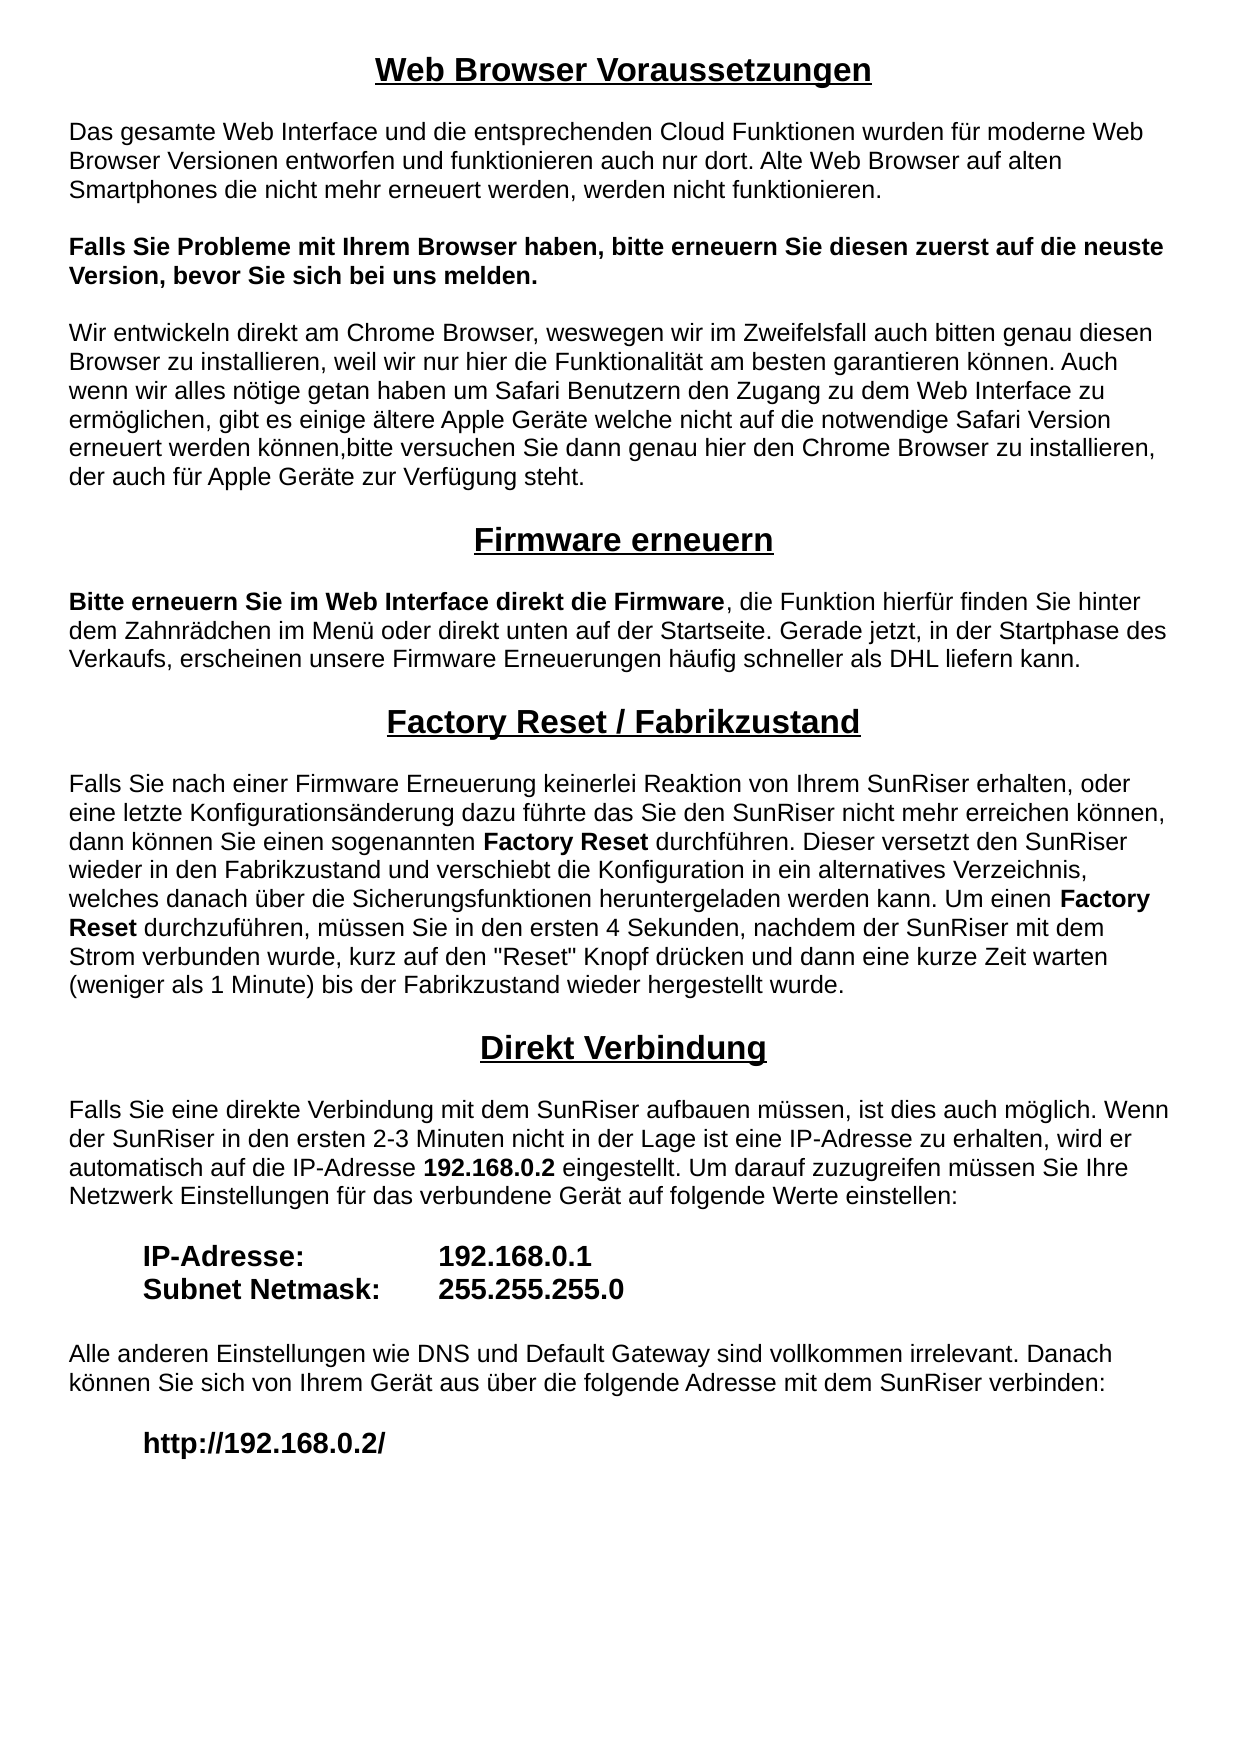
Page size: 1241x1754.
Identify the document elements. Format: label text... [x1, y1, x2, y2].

text Alle anderen Einstellungen wie DNS und Default Gateway sind vollkommen irrelevant. Danach können Sie sich von Ihrem Gerät aus über die folgende Adresse mit dem SunRiser verbinden: [69, 1339, 1178, 1397]
text http://192.168.0.2/ [69, 1426, 1178, 1459]
text Direkt Verbindung [69, 1028, 1178, 1066]
text Bitte erneuern Sie im Web Interface direkt die Firmware, die Funktion hierfür finden Sie hinter dem Zahnrädchen im Menü oder direkt unten auf der Startseite. Gerade jetzt, in der Startphase des Verkaufs, erscheinen unsere Firmware Erneuerungen häufig schneller als DHL liefern kann. [69, 587, 1178, 673]
text IP-Adresse: 192.168.0.1 [69, 1239, 1178, 1272]
text Subnet Netmask: 255.255.255.0 [69, 1272, 1178, 1306]
text Web Browser Voraussetzungen [69, 50, 1178, 88]
text Factory Reset / Fabrikzustand [69, 702, 1178, 740]
text Wir entwickeln direkt am Chrome Browser, weswegen wir im Zweifelsfall auch bitten genau diesen Browser zu installieren, weil wir nur hier die Funktionalität am besten garantieren können. Auch wenn wir alles nötige getan haben um Safari Benutzern den Zugang zu dem Web Interface zu ermöglichen, gibt es einige ältere Apple Geräte welche nicht auf die notwendige Safari Version erneuert werden können,bitte versuchen Sie dann genau hier den Chrome Browser zu installieren, der auch für Apple Geräte zur Verfügung steht. [69, 318, 1178, 491]
text Firmware erneuern [69, 520, 1178, 558]
text Falls Sie Probleme mit Ihrem Browser haben, bitte erneuern Sie diesen zuerst auf die neuste Version, bevor Sie sich bei uns melden. [69, 232, 1178, 290]
text Falls Sie nach einer Firmware Erneuerung keinerlei Reaktion von Ihrem SunRiser erhalten, oder eine letzte Konfigurationsänderung dazu führte das Sie den SunRiser nicht mehr erreichen können, dann können Sie einen sogenannten Factory Reset durchführen. Dieser versetzt den SunRiser wieder in den Fabrikzustand und verschiebt die Konfiguration in ein alternatives Verzeichnis, welches danach über die Sicherungsfunktionen heruntergeladen werden kann. Um einen Factory Reset durchzuführen, müssen Sie in den ersten 4 Sekunden, nachdem der SunRiser mit dem Strom verbunden wurde, kurz auf den "Reset" Knopf drücken und dann eine kurze Zeit warten (weniger als 1 Minute) bis der Fabrikzustand wieder hergestellt wurde. [69, 769, 1178, 999]
text Das gesamte Web Interface und die entsprechenden Cloud Funktionen wurden für moderne Web Browser Versionen entworfen und funktionieren auch nur dort. Alte Web Browser auf alten Smartphones die nicht mehr erneuert werden, werden nicht funktionieren. [69, 117, 1178, 203]
text Falls Sie eine direkte Verbindung mit dem SunRiser aufbauen müssen, ist dies auch möglich. Wenn der SunRiser in den ersten 2-3 Minuten nicht in der Lage ist eine IP-Adresse zu erhalten, wird er automatisch auf die IP-Adresse 192.168.0.2 eingestellt. Um darauf zuzugreifen müssen Sie Ihre Netzwerk Einstellungen für das verbundene Gerät auf folgende Werte einstellen: [69, 1095, 1178, 1210]
